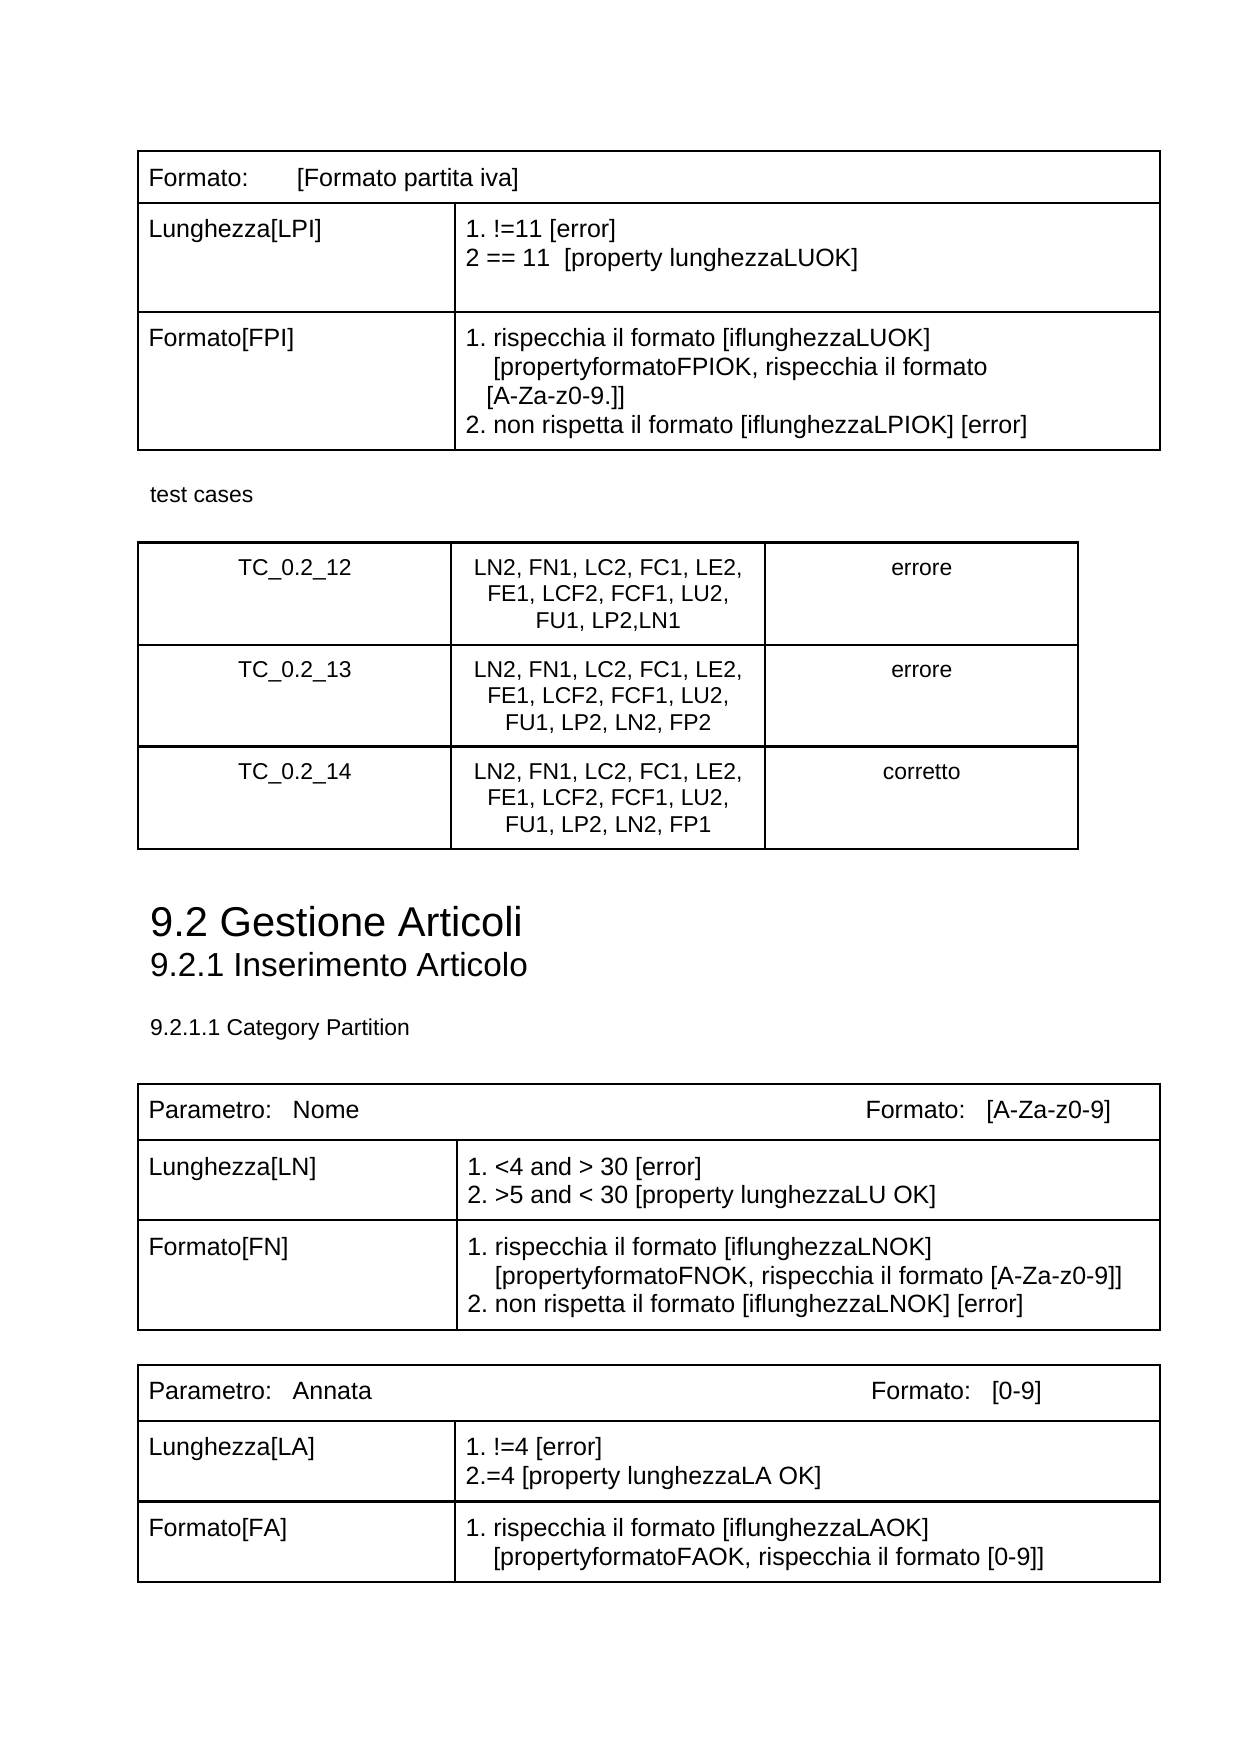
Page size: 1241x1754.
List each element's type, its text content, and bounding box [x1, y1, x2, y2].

subtitle 9.2.1 Inserimento Articolo [150, 945, 1090, 984]
table_header TC_0.2_12 [139, 544, 450, 643]
table_header Parametro: Nome Formato: [A-Za-z0-9] [139, 1085, 1159, 1139]
table_cell Formato[FN] [139, 1221, 456, 1328]
table_cell errore [766, 646, 1077, 745]
table_cell 1. rispecchia il formato [iflunghezzaLAOK] [propertyformatoFAOK, rispecchia il formato [0-9]] [456, 1503, 1159, 1581]
table_header LN2, FN1, LC2, FC1, LE2, FE1, LCF2, FCF1, LU2, FU1, LP2,LN1 [452, 544, 764, 643]
table_cell 1. <4 and > 30 [error] 2. >5 and < 30 [property lunghezzaLU OK] [458, 1141, 1159, 1219]
table_cell Formato[FPI] [139, 313, 454, 449]
table_cell TC_0.2_14 [139, 748, 450, 847]
table_cell 1. !=11 [error] 2 == 11 [property lunghezzaLUOK] [456, 204, 1159, 311]
text test cases [150, 481, 1090, 507]
table_cell 1. !=4 [error] 2.=4 [property lunghezzaLA OK] [456, 1422, 1159, 1500]
subtitle 9.2 Gestione Articoli [150, 897, 1090, 945]
table_cell Formato[FA] [139, 1503, 454, 1581]
table_cell LN2, FN1, LC2, FC1, LE2, FE1, LCF2, FCF1, LU2, FU1, LP2, LN2, FP2 [452, 646, 764, 745]
table_cell 1. rispecchia il formato [iflunghezzaLNOK] [propertyformatoFNOK, rispecchia il formato [A-Za-z0-9]] 2. non rispetta il formato [iflunghezzaLNOK] [error] [458, 1221, 1159, 1328]
table_cell corretto [766, 748, 1077, 847]
table_header errore [766, 544, 1077, 643]
table_header Formato: [Formato partita iva] [139, 152, 1159, 202]
table_cell LN2, FN1, LC2, FC1, LE2, FE1, LCF2, FCF1, LU2, FU1, LP2, LN2, FP1 [452, 748, 764, 847]
table_cell 1. rispecchia il formato [iflunghezzaLUOK] [propertyformatoFPIOK, rispecchia il formato [A-Za-z0-9.]] 2. non rispetta il formato [iflunghezzaLPIOK] [error] [456, 313, 1159, 449]
table_header Parametro: Annata Formato: [0-9] [139, 1366, 1159, 1420]
table_cell Lunghezza[LPI] [139, 204, 454, 311]
table_cell TC_0.2_13 [139, 646, 450, 745]
table_cell Lunghezza[LN] [139, 1141, 456, 1219]
table_cell Lunghezza[LA] [139, 1422, 454, 1500]
text 9.2.1.1 Category Partition [150, 1014, 1090, 1040]
